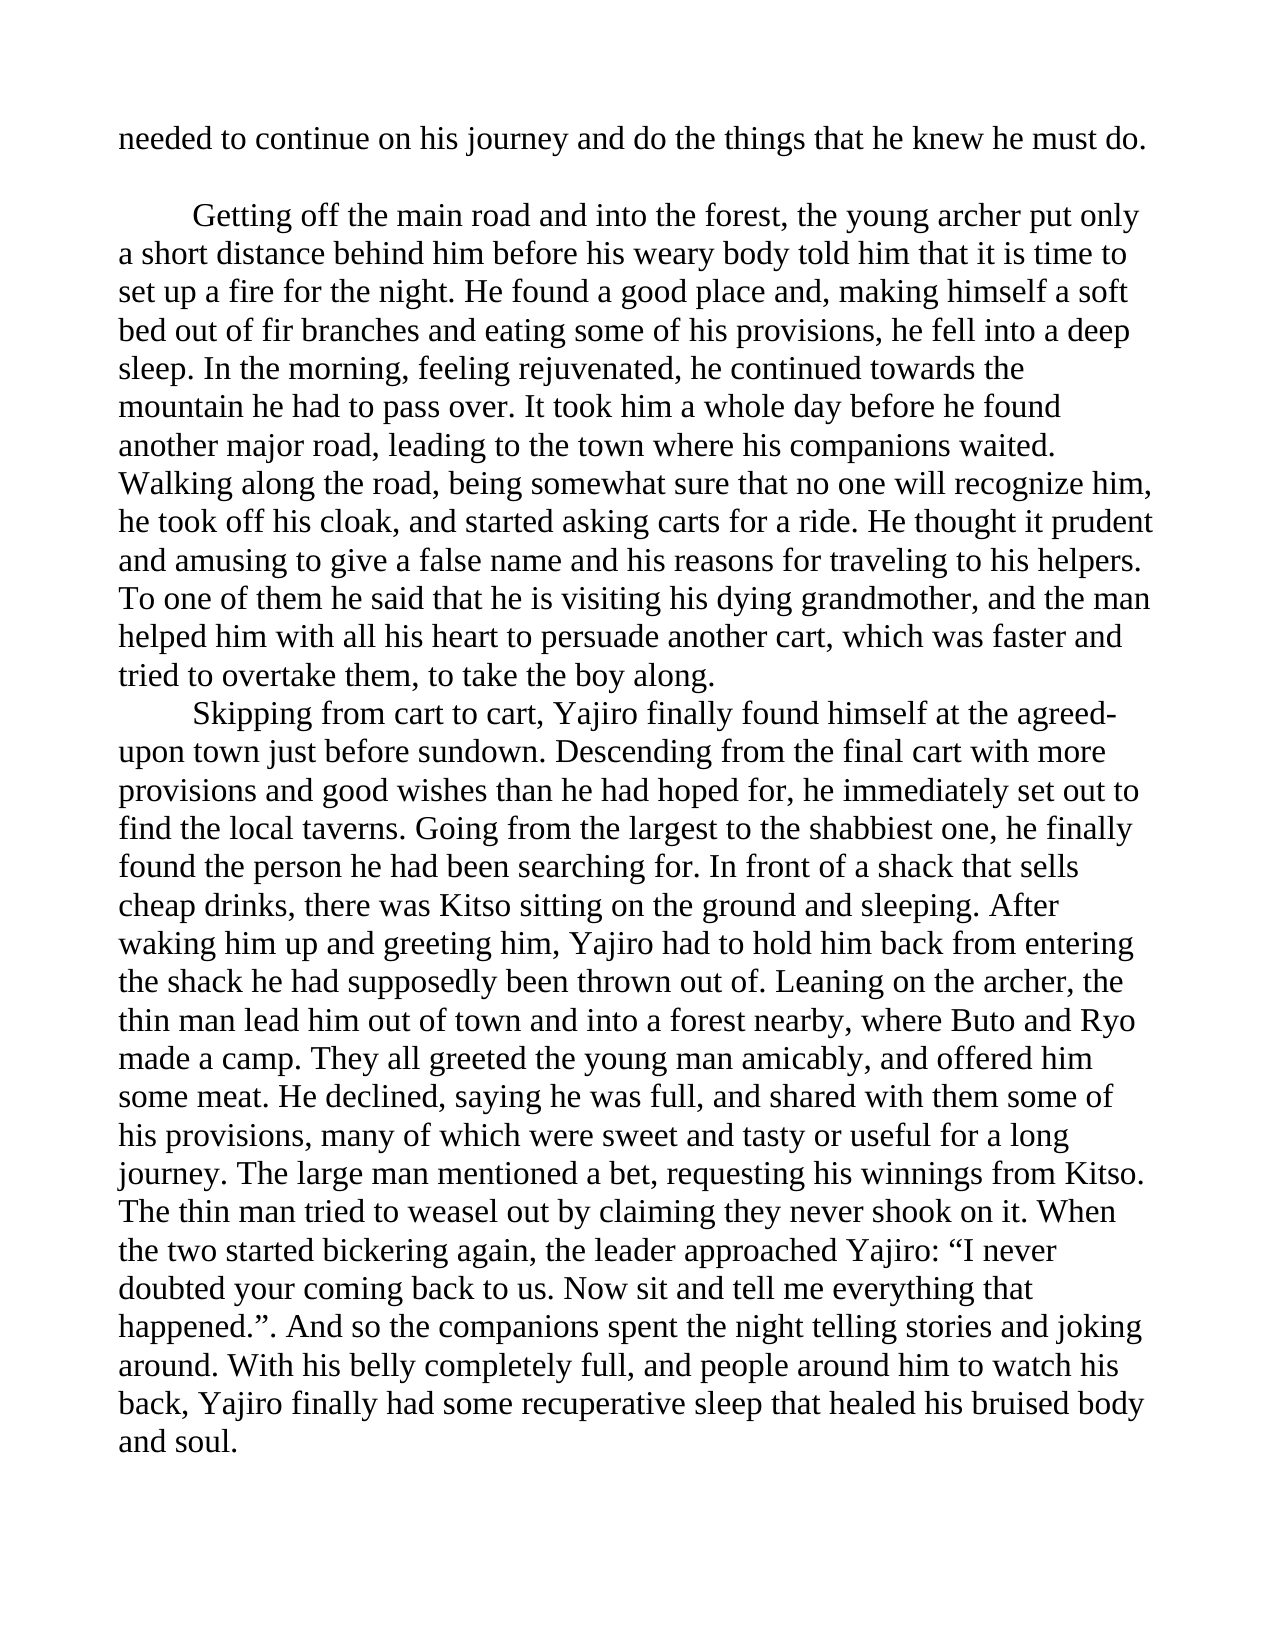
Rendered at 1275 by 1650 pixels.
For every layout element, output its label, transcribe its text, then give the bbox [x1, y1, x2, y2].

text Skipping from cart to cart, Yajiro finally found himself at the agreed-upon town just before sundown. Descending from the final cart with more provisions and good wishes than he had hoped for, he immediately set out to find the local taverns. Going from the largest to the shabbiest one, he finally found the person he had been searching for. In front of a shack that sells cheap drinks, there was Kitso sitting on the ground and sleeping. After waking him up and greeting him, Yajiro had to hold him back from entering the shack he had supposedly been thrown out of. Leaning on the archer, the thin man lead him out of town and into a forest nearby, where Buto and Ryo made a camp. They all greeted the young man amicably, and offered him some meat. He declined, saying he was full, and shared with them some of his provisions, many of which were sweet and tasty or useful for a long journey. The large man mentioned a bet, requesting his winnings from Kitso. The thin man tried to weasel out by claiming they never shook on it. When the two started bickering again, the leader approached Yajiro: “I never doubted your coming back to us. Now sit and tell me everything that happened.”. And so the companions spent the night telling stories and joking around. With his belly completely full, and people around him to watch his back, Yajiro finally had some recuperative sleep that healed his bruised body and soul. [118, 693, 1157, 1460]
text needed to continue on his journey and do the things that he knew he must do. [118, 118, 1157, 156]
text Getting off the main road and into the forest, the young archer put only a short distance behind him before his weary body told him that it is time to set up a fire for the night. He found a good place and, making himself a soft bed out of fir branches and eating some of his provisions, he fell into a deep sleep. In the morning, feeling rejuvenated, he continued towards the mountain he had to pass over. It took him a whole day before he found another major road, leading to the town where his companions waited. Walking along the road, being somewhat sure that no one will recognize him, he took off his cloak, and started asking carts for a ride. He thought it prudent and amusing to give a false name and his reasons for traveling to his helpers. To one of them he said that he is visiting his dying grandmother, and the man helped him with all his heart to persuade another cart, which was faster and tried to overtake them, to take the boy along. [118, 195, 1157, 693]
